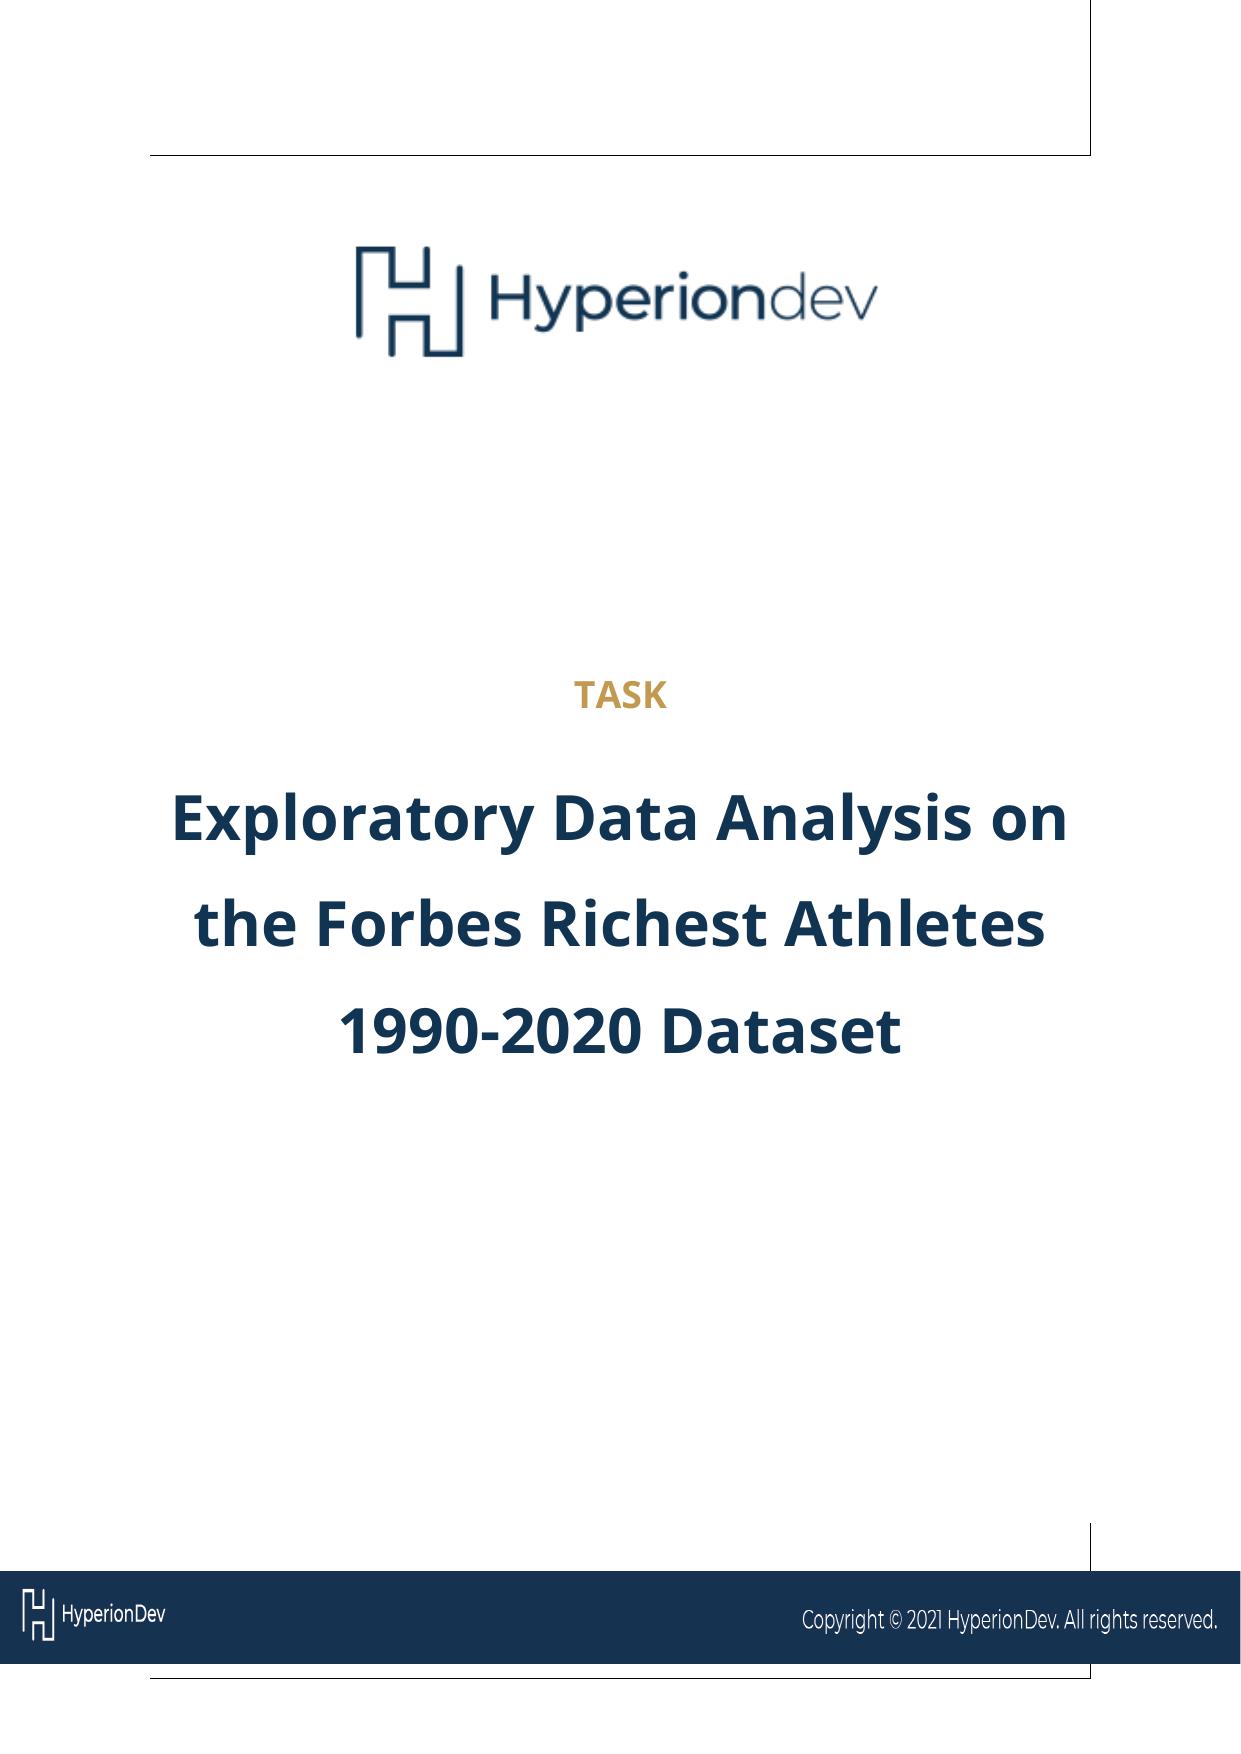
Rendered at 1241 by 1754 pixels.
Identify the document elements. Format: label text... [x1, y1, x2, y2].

text Exploratory Data Analysis on the Forbes Richest Athletes 1990-2020 Dataset [150, 774, 1091, 1071]
text TASK [150, 668, 1091, 719]
